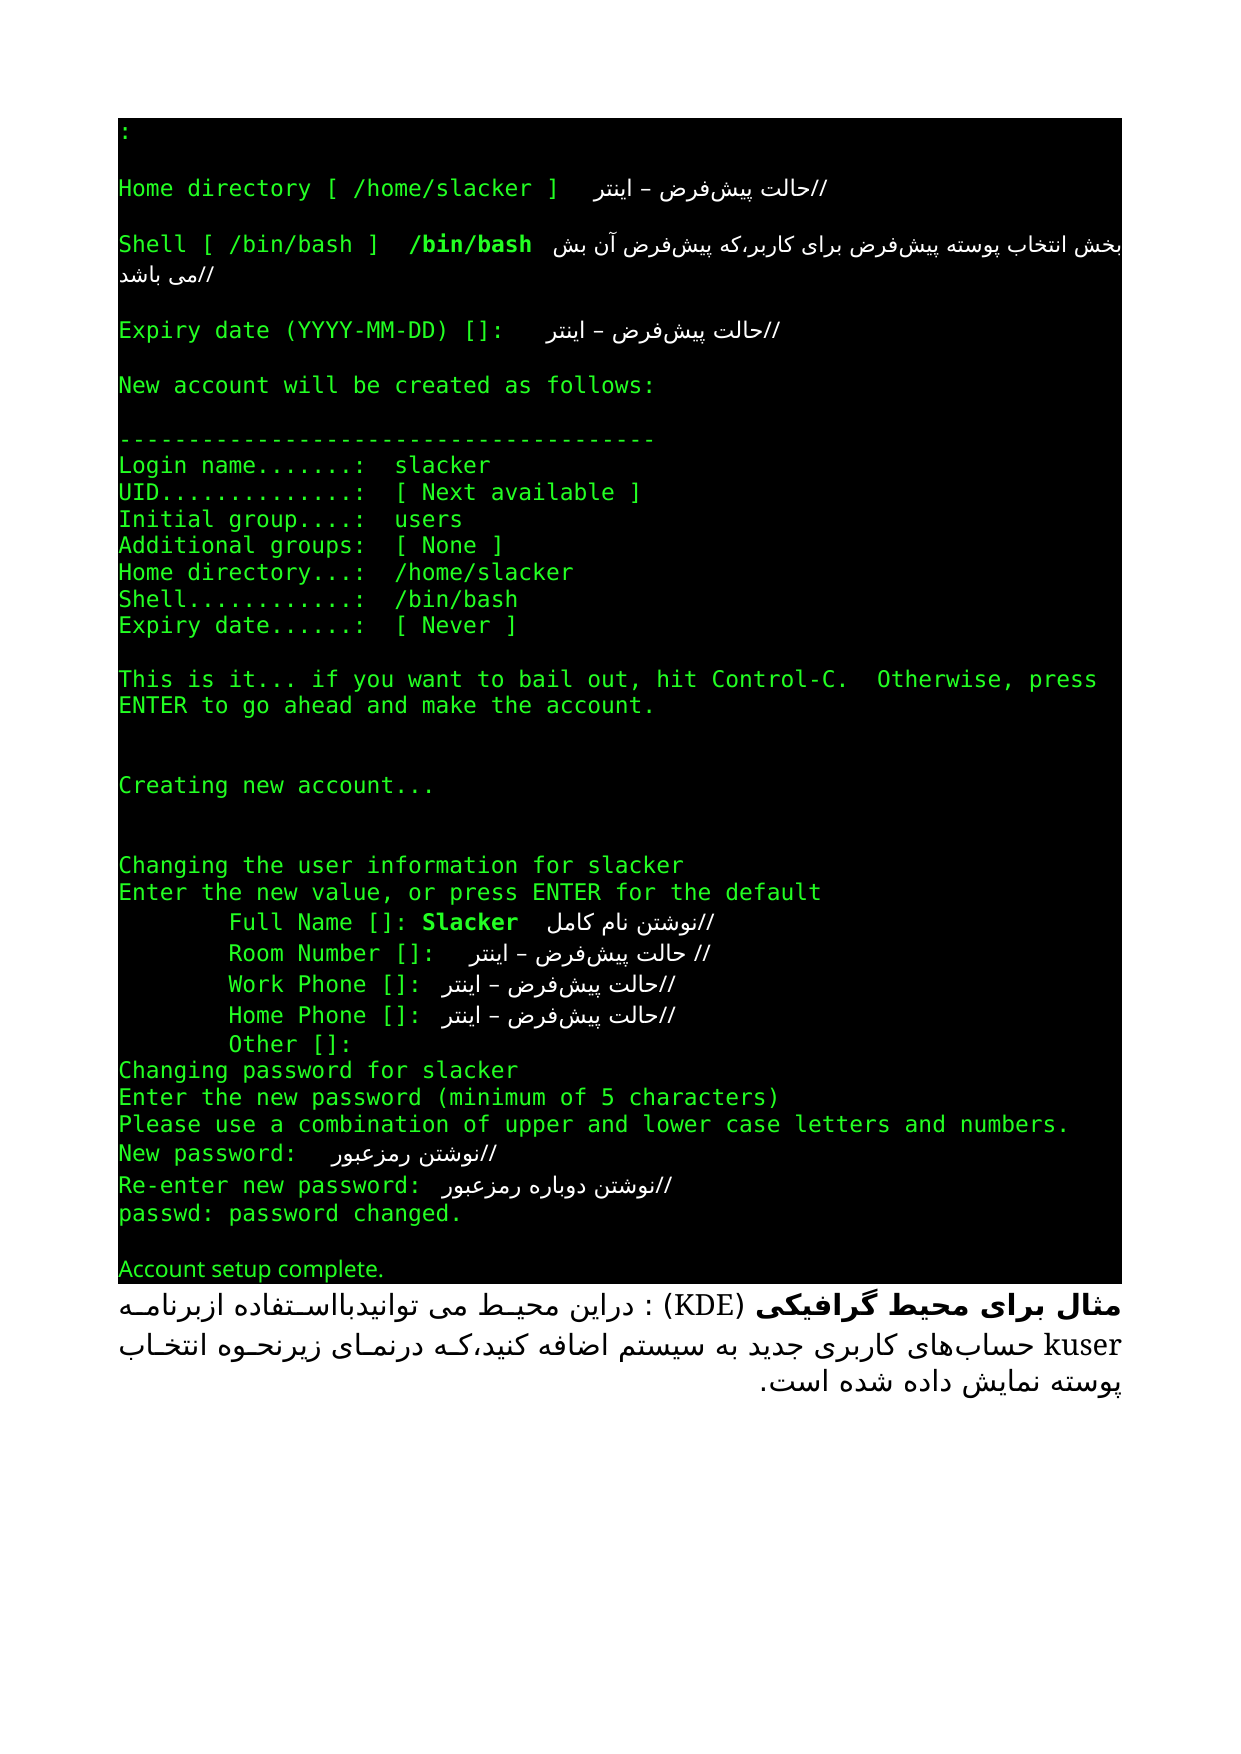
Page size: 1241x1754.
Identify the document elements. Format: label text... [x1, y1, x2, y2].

text New account will be created as follows: [118, 372, 1122, 399]
text UID..............: [ Next available ] [118, 479, 1122, 506]
text Expiry date......: [ Never ] [118, 612, 1122, 639]
text : [118, 118, 1122, 145]
text Enter the new value, or press ENTER for the default [118, 879, 1122, 906]
text Shell............: /bin/bash [118, 586, 1122, 612]
text ENTER to go ahead and make the account. [118, 692, 1122, 719]
text Re-enter new password: نوشتن دوباره رمزعبور// [118, 1169, 1122, 1200]
text This is it... if you want to bail out, hit Control-C. Otherwise, press [118, 666, 1122, 692]
text Shell [ /bin/bash ] /bin/bash بخش انتخاب پوسته پیش‌فرض برای کاربر،که پیش‌فرض آن بش می باشد// [118, 229, 1122, 289]
text --------------------------------------- [118, 426, 1122, 452]
text Work Phone []: حالت پیش‌فرض – اینتر// [118, 968, 1122, 999]
text Full Name []: Slacker نوشتن نام کامل// [118, 906, 1122, 937]
text Home directory [ /home/slacker ] حالت پیش‌فرض – اینتر// [118, 171, 1122, 203]
text Home Phone []: حالت پیش‌فرض – اینتر// [118, 999, 1122, 1031]
text Expiry date (YYYY-MM-DD) []: حالت پیش‌فرض – اینتر// [118, 314, 1122, 346]
text Login name.......: slacker [118, 452, 1122, 479]
text Room Number []: حالت پیش‌فرض – اینتر // [118, 937, 1122, 968]
text Additional groups: [ None ] [118, 532, 1122, 559]
text Initial group....: users [118, 506, 1122, 532]
text Enter the new password (minimum of 5 characters) [118, 1084, 1122, 1111]
text Changing the user information for slacker [118, 852, 1122, 879]
text Account setup complete. [118, 1253, 1122, 1284]
text Please use a combination of upper and lower case letters and numbers. [118, 1111, 1122, 1137]
text Other []: [118, 1031, 1122, 1057]
text Home directory...: /home/slacker [118, 559, 1122, 586]
text passwd: password changed. [118, 1200, 1122, 1227]
text New password: نوشتن رمزعبور// [118, 1137, 1122, 1169]
text مثال برای محیط گرافیکی (KDE) : دراین محیط می توانیدبااستفاده ازبرنامه kuser حساب‌های کاربری جدید به سیستم اضافه کنید،که درنمای زیرنحوه انتخاب پوسته نمایش داده شده است. [118, 1284, 1122, 1398]
text Changing password for slacker [118, 1057, 1122, 1084]
text Creating new account... [118, 772, 1122, 799]
